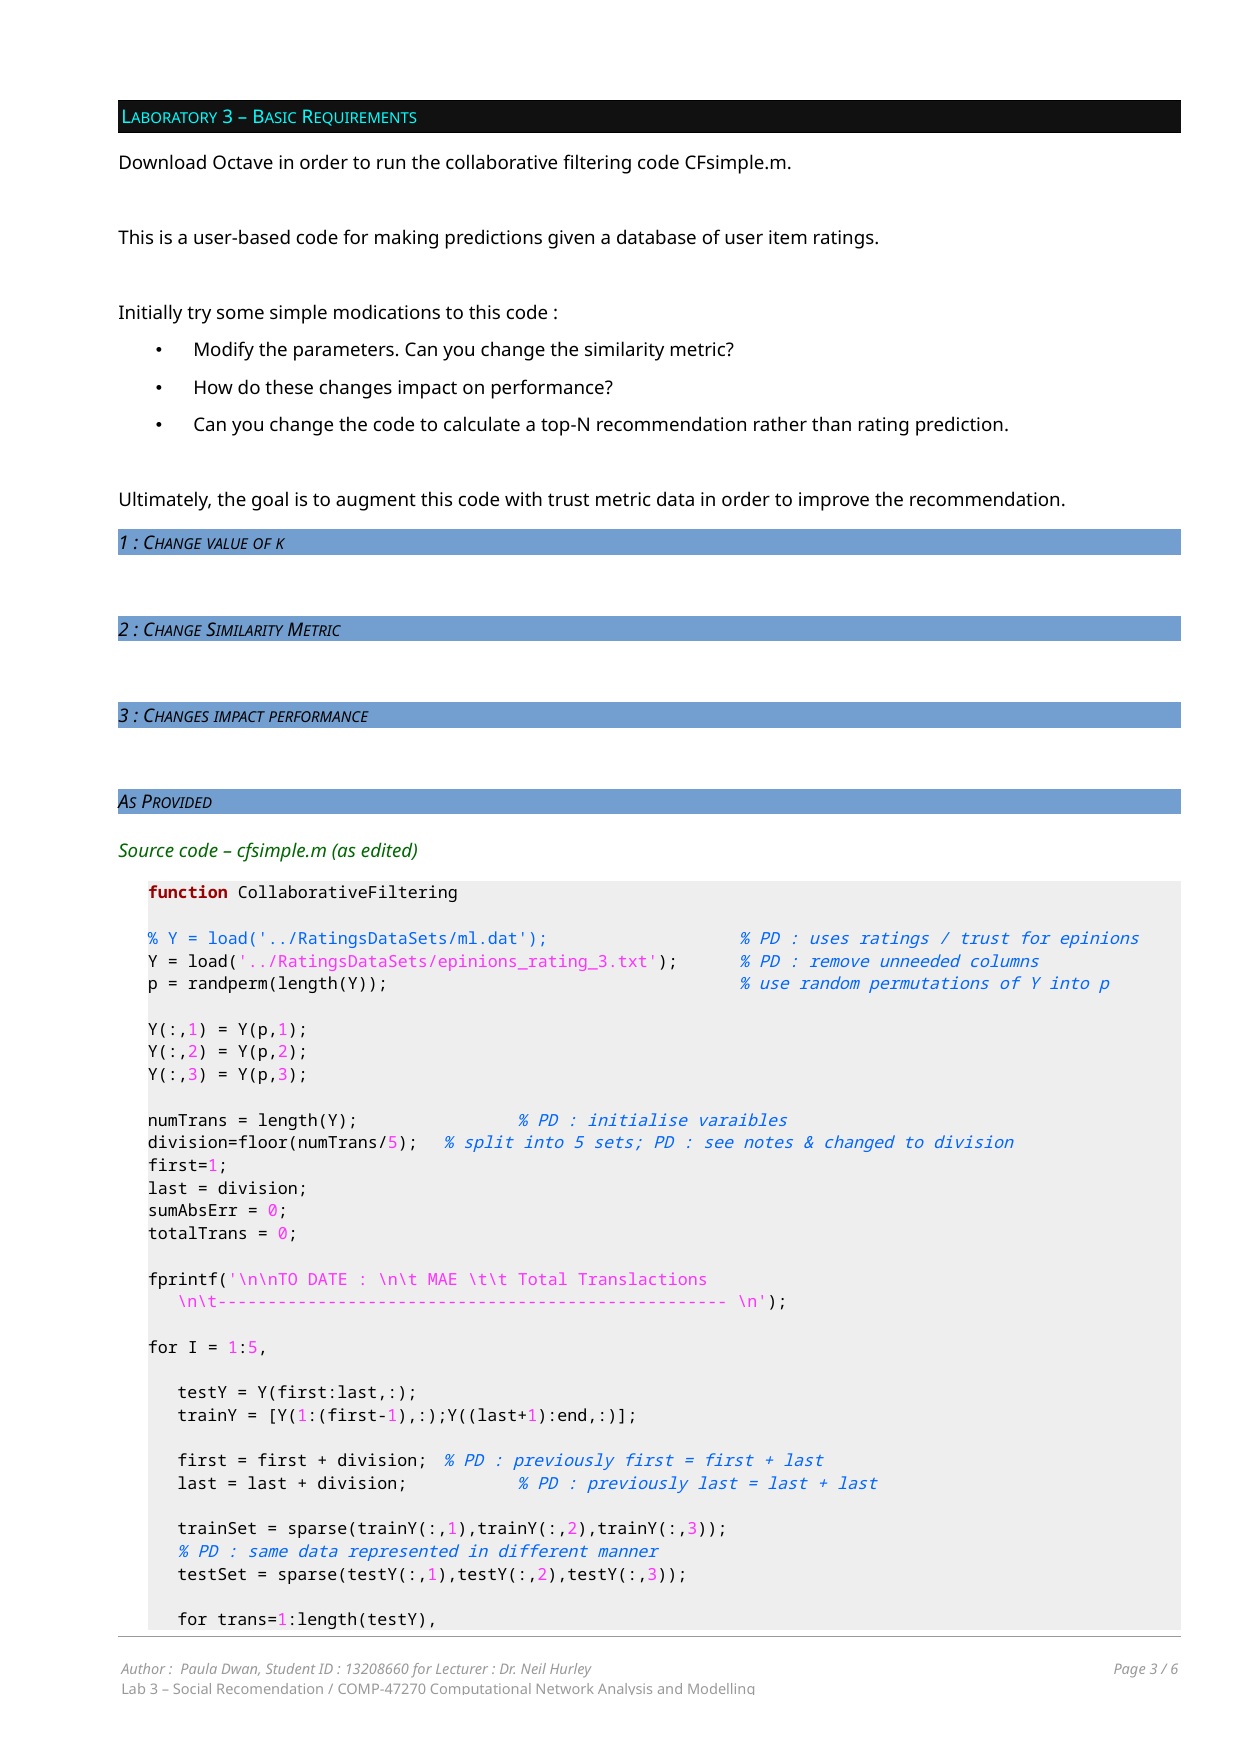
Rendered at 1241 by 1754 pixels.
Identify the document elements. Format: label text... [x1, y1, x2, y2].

subtitle 2 : Change Similarity Metric [118, 616, 1181, 641]
text Ultimately, the goal is to augment this code with trust metric data in order to improve the recommendation. [118, 486, 1181, 512]
text for trans=1:length(testY), [148, 1608, 1181, 1630]
text p = randperm(length(Y)); % use random permutations of Y into p [148, 972, 1181, 994]
list How do these changes impact on performance? [156, 374, 1181, 399]
list Can you change the code to calculate a top-N recommendation rather than rating prediction. [156, 411, 1181, 437]
list Modify the parameters. Can you change the similarity metric? [156, 337, 1181, 362]
text Y(:,3) = Y(p,3); [148, 1063, 1181, 1085]
text This is a user-based code for making predictions given a database of user item ratings. [118, 224, 1181, 250]
subtitle 1 : Change value of k [118, 529, 1181, 555]
text testSet = sparse(testY(:,1),testY(:,2),testY(:,3)); [148, 1562, 1181, 1585]
text numTrans = length(Y); % PD : initialise varaibles [148, 1108, 1181, 1131]
text trainY = [Y(1:(first-1),:);Y((last+1):end,:)]; [148, 1403, 1181, 1426]
text trainSet = sparse(trainY(:,1),trainY(:,2),trainY(:,3)); [148, 1517, 1181, 1539]
text testY = Y(first:last,:); [148, 1381, 1181, 1403]
text Y = load('../RatingsDataSets/epinions_rating_3.txt'); % PD : remove unneeded columns [148, 949, 1181, 972]
text Download Octave in order to run the collaborative filtering code CFsimple.m. [118, 149, 1181, 175]
text first=1; [148, 1153, 1181, 1176]
text function CollaborativeFiltering [148, 881, 1181, 904]
subtitle Source code – cfsimple.m (as edited) [118, 838, 1181, 863]
text % Y = load('../RatingsDataSets/ml.dat'); % PD : uses ratings / trust for epinions [148, 926, 1181, 949]
text Initially try some simple modications to this code : [118, 299, 1181, 325]
text first = first + division; % PD : previously first = first + last [148, 1449, 1181, 1471]
text % PD : same data represented in different manner [148, 1539, 1181, 1562]
subtitle Laboratory 3 – Basic Requirements [118, 101, 1181, 132]
text division=floor(numTrans/5); % split into 5 sets; PD : see notes & changed to division [148, 1131, 1181, 1153]
subtitle As Provided [118, 789, 1181, 814]
text sumAbsErr = 0; [148, 1199, 1181, 1222]
text last = division; [148, 1176, 1181, 1199]
text totalTrans = 0; [148, 1222, 1181, 1244]
text Y(:,1) = Y(p,1); [148, 1017, 1181, 1040]
text last = last + division; % PD : previously last = last + last [148, 1471, 1181, 1494]
text for I = 1:5, [148, 1335, 1181, 1358]
subtitle 3 : Changes impact performance [118, 702, 1181, 728]
text Y(:,2) = Y(p,2); [148, 1040, 1181, 1063]
text fprintf('\n\nTO DATE : \n\t MAE \t\t Total Translactions \n\t--------------------------------------------------- \n'); [148, 1267, 1181, 1312]
